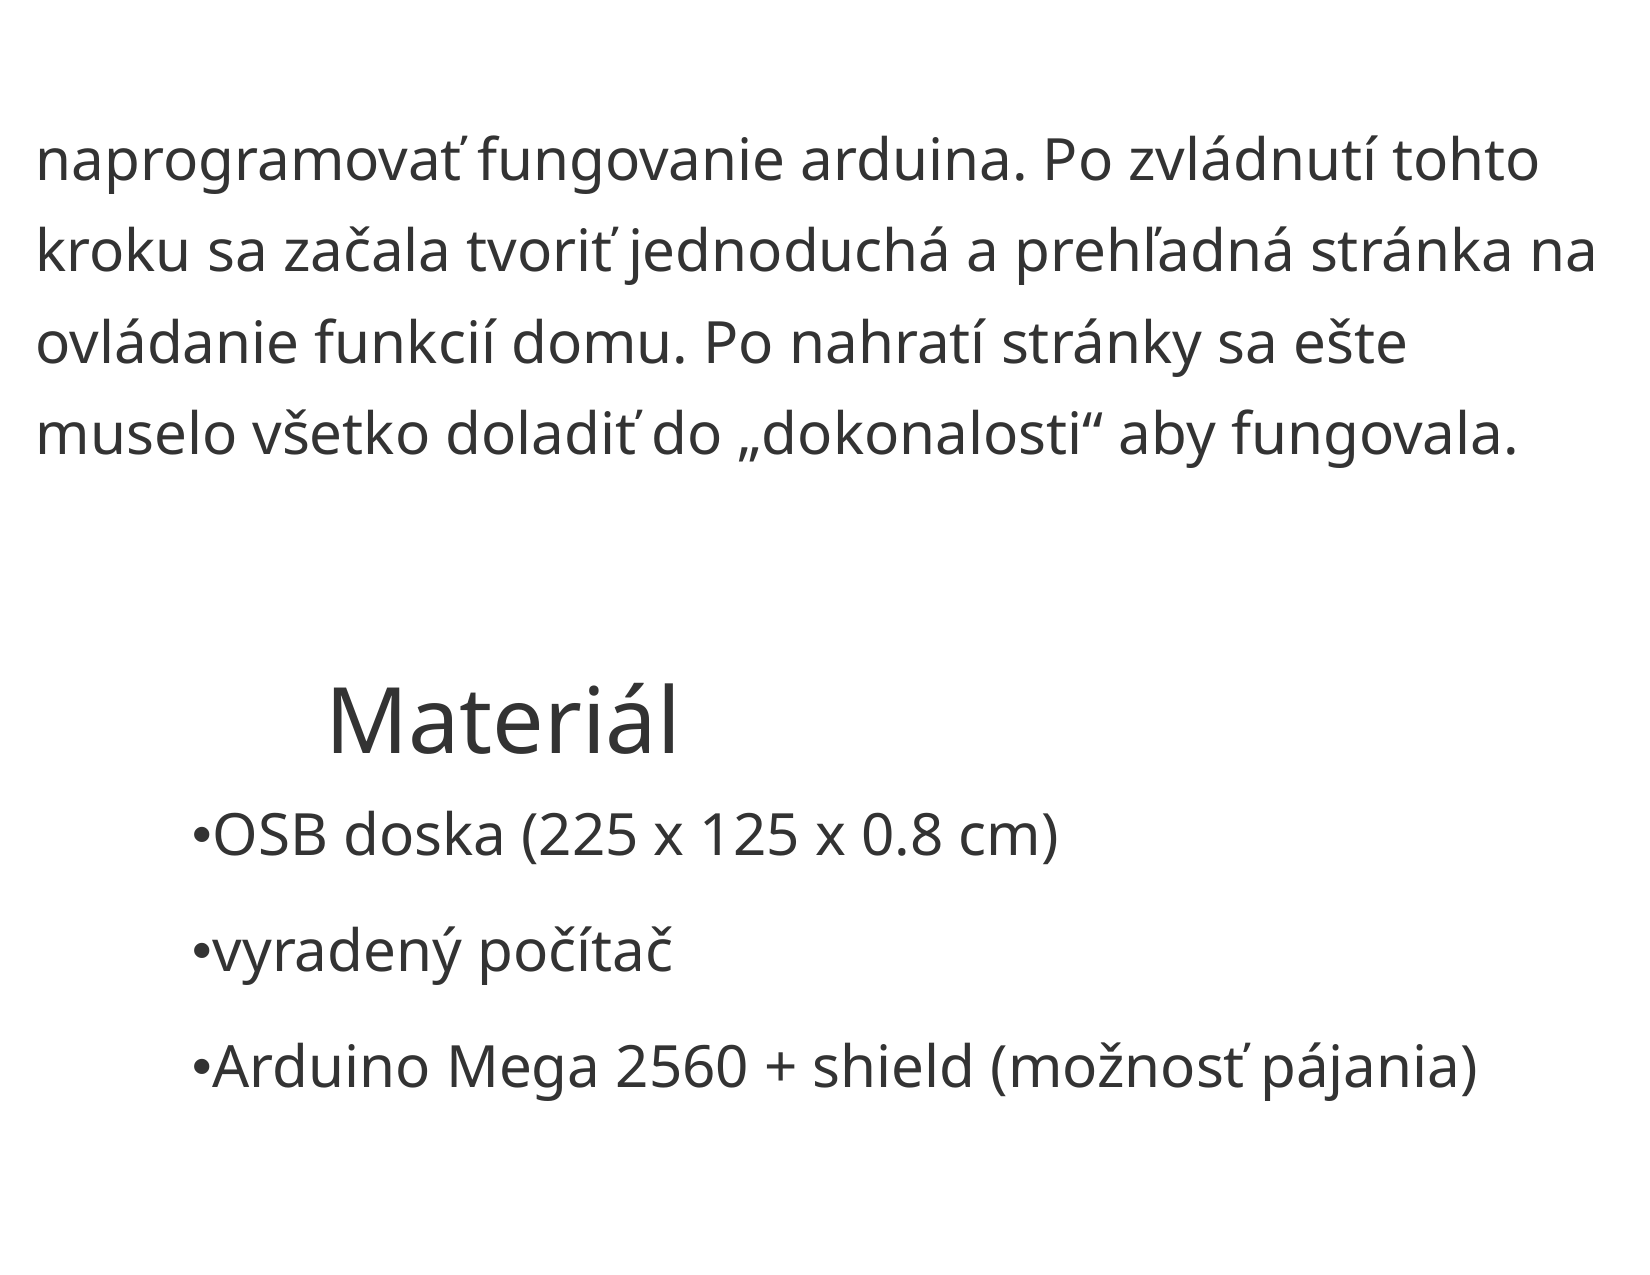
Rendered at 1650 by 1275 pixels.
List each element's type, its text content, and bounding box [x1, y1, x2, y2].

text naprogramovať fungovanie arduina. Po zvládnutí tohto kroku sa začala tvoriť jednoduchá a prehľadná stránka na ovládanie funkcií domu. Po nahratí stránky sa ešte muselo všetko doladiť do „dokonalosti“ aby fungovala. [35, 118, 1620, 472]
list Arduino Mega 2560 + shield (možnosť pájania) [118, 1025, 1532, 1105]
list OSB doska (225 x 125 x 0.8 cm) [118, 793, 1532, 872]
list vyradený počítač [118, 909, 1532, 988]
subtitle Materiál [0, 655, 1650, 780]
